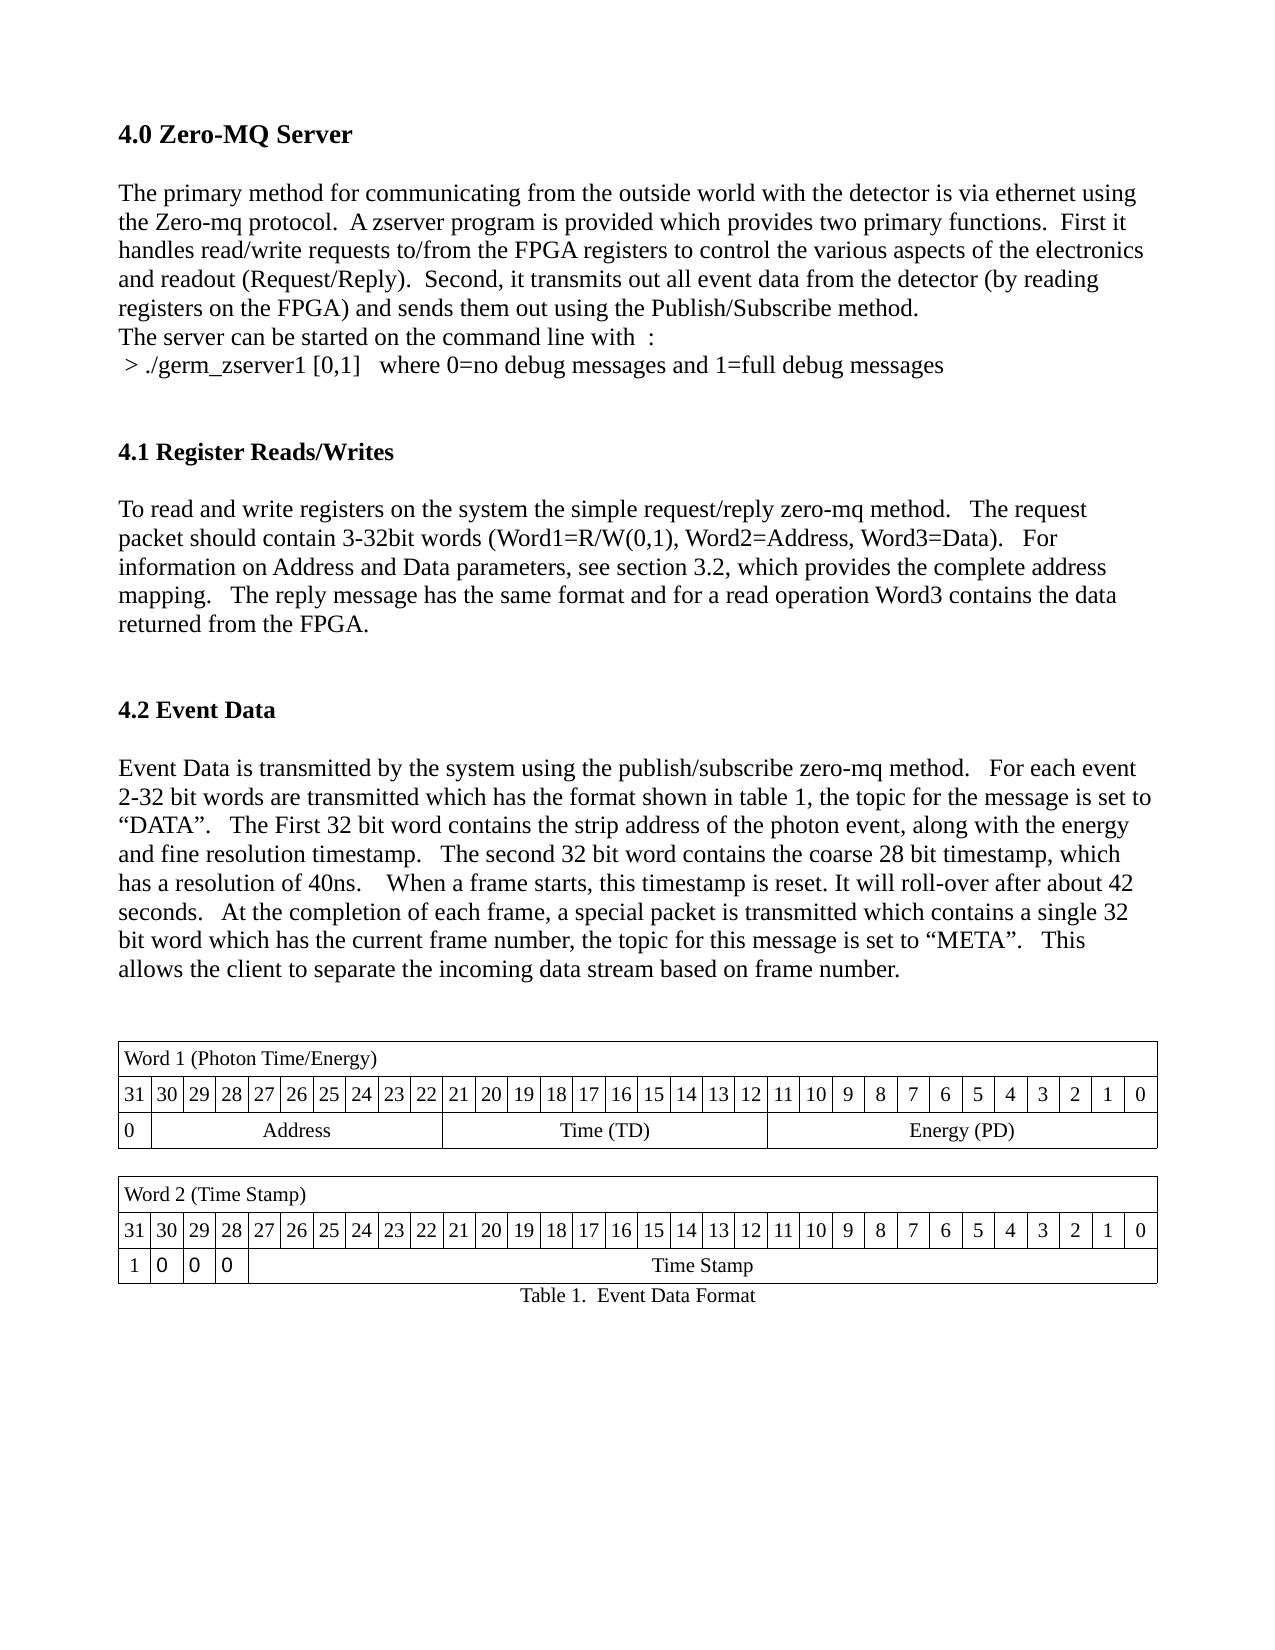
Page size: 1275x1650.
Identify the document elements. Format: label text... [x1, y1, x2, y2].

table_cell 23 [379, 1077, 410, 1112]
table_cell 3 [1028, 1077, 1059, 1112]
table_cell 18 [541, 1213, 572, 1247]
table_cell 18 [541, 1077, 572, 1112]
table_cell 15 [638, 1213, 670, 1247]
table_cell 26 [281, 1077, 313, 1112]
text To read and write registers on the system the simple request/reply zero-mq method. The request packet should contain 3-32bit words (Word1=R/W(0,1), Word2=Address, Word3=Data). For information on Address and Data parameters, see section 3.2, which provides the complete address mapping. The reply message has the same format and for a read operation Word3 contains the data returned from the FPGA. [118, 494, 1157, 638]
table_cell 16 [606, 1077, 637, 1112]
table_cell 30 [152, 1077, 183, 1112]
table_cell 8 [865, 1213, 897, 1247]
table_cell 24 [346, 1077, 378, 1112]
table_cell 2 [1060, 1077, 1091, 1112]
table_cell 23 [379, 1213, 410, 1247]
table_cell 24 [346, 1213, 378, 1247]
table_cell 10 [800, 1077, 832, 1112]
table_cell 30 [151, 1213, 183, 1247]
text 4.0 Zero-MQ Server [118, 118, 1157, 149]
table_cell 28 [216, 1077, 248, 1112]
text 4.1 Register Reads/Writes [118, 437, 1157, 466]
table_cell 6 [930, 1213, 962, 1247]
table_cell Time (TD) [443, 1113, 767, 1147]
table_cell 4 [995, 1077, 1027, 1112]
table_cell 2 [1060, 1213, 1092, 1247]
table_cell 13 [703, 1213, 734, 1247]
table_cell 29 [184, 1213, 215, 1247]
table_cell 11 [768, 1213, 799, 1247]
text The primary method for communicating from the outside world with the detector is via ethernet using the Zero-mq protocol. A zserver program is provided which provides two primary functions. First it handles read/write requests to/from the FPGA registers to control the various aspects of the electronics and readout (Request/Reply). Second, it transmits out all event data from the detector (by reading registers on the FPGA) and sends them out using the Publish/Subscribe method. [118, 178, 1157, 322]
table_cell 27 [249, 1077, 280, 1112]
table_header Word 1 (Photon Time/Energy) [119, 1042, 1157, 1076]
table_cell 0 [184, 1249, 215, 1283]
table_cell 25 [314, 1213, 345, 1247]
table_cell 15 [638, 1077, 670, 1112]
table_cell 5 [963, 1077, 994, 1112]
table_cell 6 [930, 1077, 962, 1112]
table_cell 16 [606, 1213, 637, 1247]
table_cell 1 [1092, 1077, 1124, 1112]
table_cell 0 [216, 1249, 248, 1283]
table_cell 22 [411, 1077, 442, 1112]
table_cell 4 [995, 1213, 1027, 1247]
table_cell 26 [281, 1213, 313, 1247]
table_cell 13 [703, 1077, 734, 1112]
table_cell 27 [249, 1213, 280, 1247]
table_cell 20 [476, 1077, 507, 1112]
table_cell 0 [151, 1249, 183, 1283]
table_cell 19 [508, 1213, 540, 1247]
text Table 1. Event Data Format [118, 1284, 1157, 1307]
table_cell 0 [1125, 1077, 1157, 1112]
table_cell 21 [444, 1213, 475, 1247]
table_cell 25 [314, 1077, 345, 1112]
text The server can be started on the command line with : [118, 322, 1157, 351]
table_cell 5 [963, 1213, 994, 1247]
table_cell Time Stamp [249, 1249, 1157, 1283]
table_cell 0 [119, 1113, 151, 1147]
table_cell 3 [1028, 1213, 1059, 1247]
table_cell Energy (PD) [768, 1113, 1157, 1147]
table_cell 10 [800, 1213, 832, 1247]
table_cell 12 [735, 1213, 767, 1247]
table_cell 19 [508, 1077, 540, 1112]
table_cell 29 [184, 1077, 215, 1112]
table_cell 12 [735, 1077, 767, 1112]
text 4.2 Event Data [118, 696, 1157, 724]
table_header Word 2 (Time Stamp) [119, 1177, 1157, 1212]
table_cell 31 [119, 1213, 150, 1247]
table_cell 9 [833, 1077, 864, 1112]
table_cell 28 [216, 1213, 248, 1247]
text Event Data is transmitted by the system using the publish/subscribe zero-mq method. For each event 2-32 bit words are transmitted which has the format shown in table 1, the topic for the message is set to “DATA”. The First 32 bit word contains the strip address of the photon event, along with the energy and fine resolution timestamp. The second 32 bit word contains the coarse 28 bit timestamp, which has a resolution of 40ns. When a frame starts, this timestamp is reset. It will roll-over after about 42 seconds. At the completion of each frame, a special packet is transmitted which contains a single 32 bit word which has the current frame number, the topic for this message is set to “META”. This allows the client to separate the incoming data stream based on frame number. [118, 753, 1157, 983]
table_cell 11 [768, 1077, 799, 1112]
text > ./germ_zserver1 [0,1] where 0=no debug messages and 1=full debug messages [118, 351, 1157, 379]
table_cell 9 [833, 1213, 864, 1247]
table_cell 7 [898, 1213, 929, 1247]
table_cell 0 [1125, 1213, 1157, 1247]
table_cell Address [152, 1113, 442, 1147]
table_cell 31 [119, 1077, 151, 1112]
table_cell 22 [411, 1213, 443, 1247]
table_cell 14 [671, 1213, 702, 1247]
table_cell 14 [671, 1077, 702, 1112]
table_cell 20 [476, 1213, 507, 1247]
table_cell 17 [573, 1077, 605, 1112]
table_cell 1 [119, 1249, 150, 1283]
table_cell 7 [898, 1077, 929, 1112]
table_cell 21 [443, 1077, 475, 1112]
table_cell 1 [1093, 1213, 1124, 1247]
table_cell 17 [573, 1213, 605, 1247]
table_cell 8 [865, 1077, 897, 1112]
